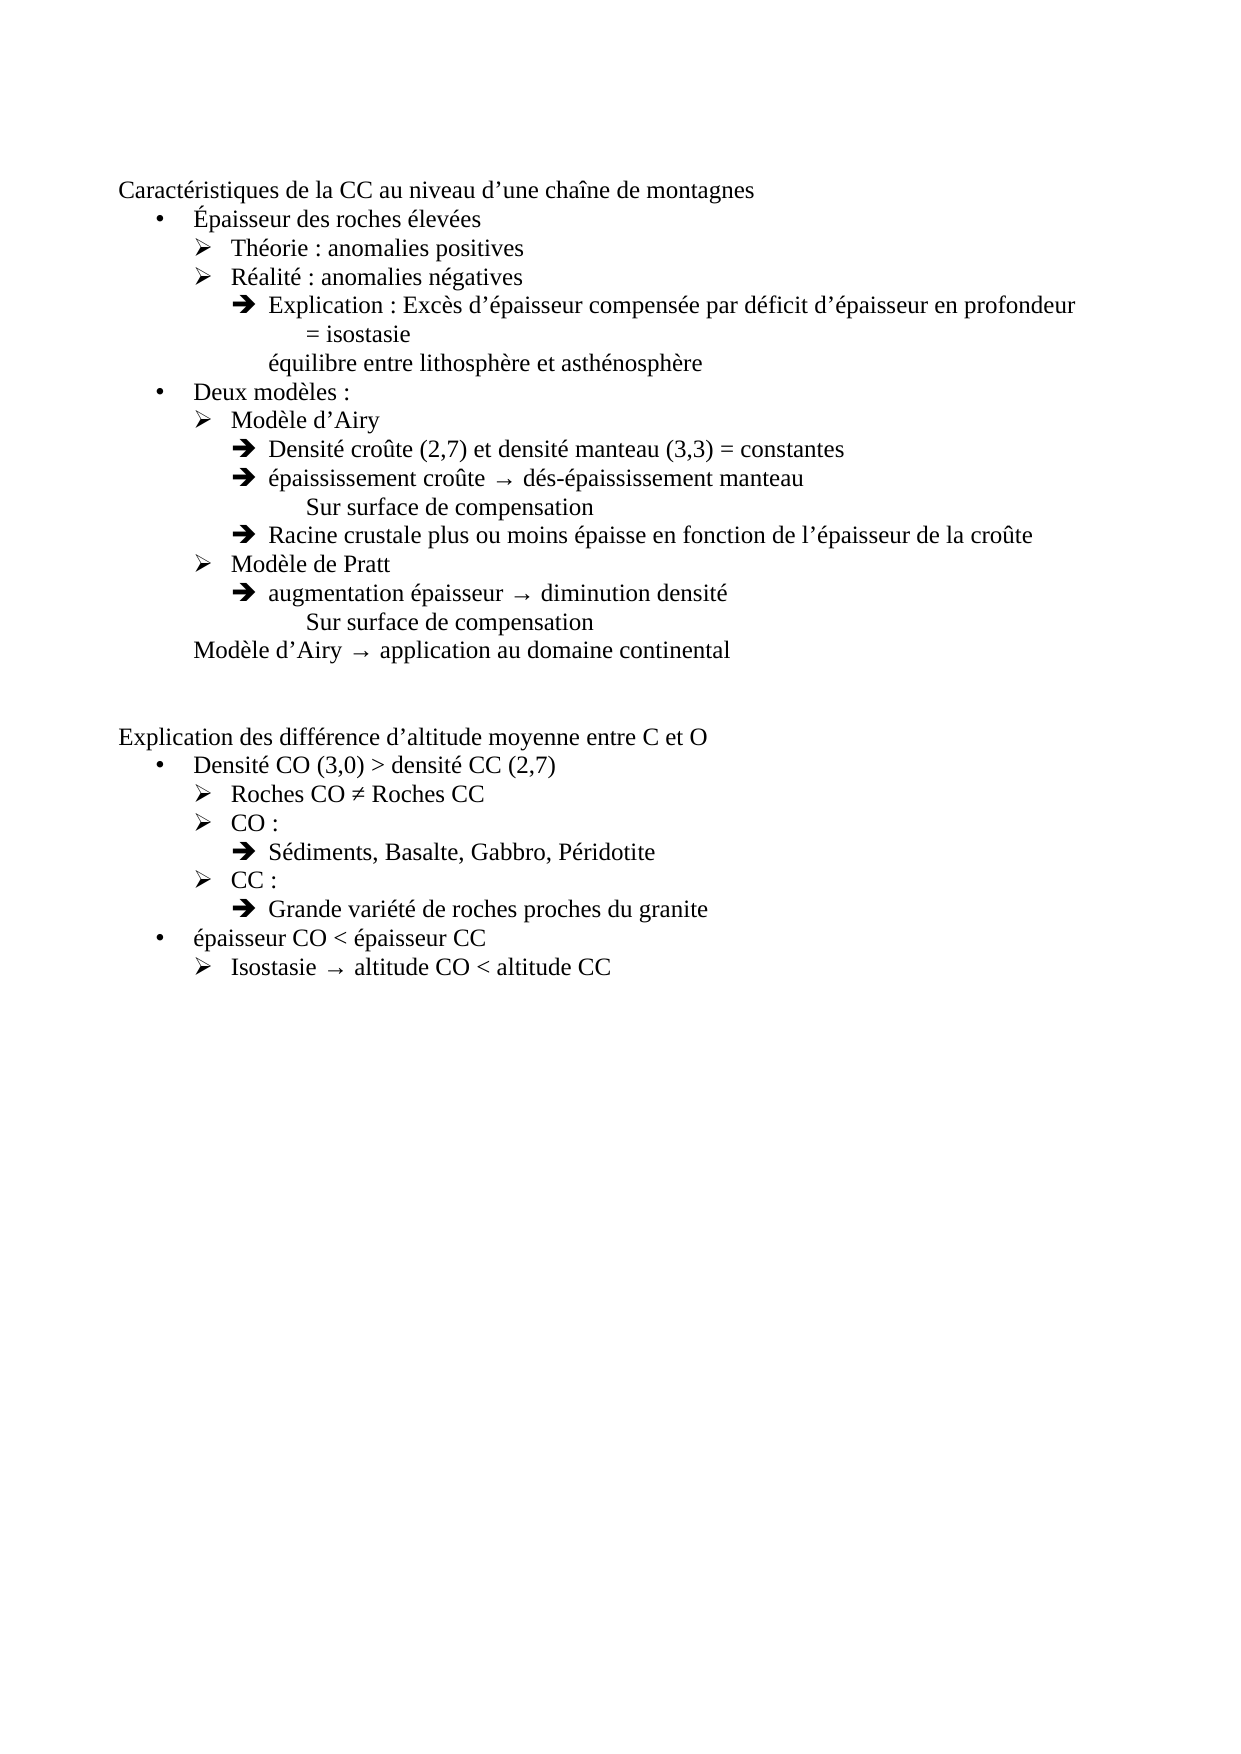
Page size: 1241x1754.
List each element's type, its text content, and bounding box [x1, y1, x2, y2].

list Grande variété de roches proches du granite [231, 894, 1122, 923]
list Roches CO ≠ Roches CC [193, 779, 1122, 808]
list = isostasie [268, 319, 1122, 348]
list épaississement croûte → dés-épaississement manteau [231, 463, 1122, 492]
list Modèle d’Airy → application au domaine continental [156, 636, 1122, 664]
text Caractéristiques de la CC au niveau d’une chaîne de montagnes [118, 176, 1122, 204]
list Isostasie → altitude CO < altitude CC [193, 952, 1122, 981]
text Explication des différence d’altitude moyenne entre C et O [118, 722, 1122, 751]
list Deux modèles : [156, 377, 1122, 406]
list Densité CO (3,0) > densité CC (2,7) [156, 751, 1122, 779]
list Sur surface de compensation [268, 492, 1122, 521]
list Sur surface de compensation [268, 607, 1122, 636]
list épaisseur CO < épaisseur CC [156, 923, 1122, 952]
list CC : [193, 866, 1122, 894]
list Réalité : anomalies négatives [193, 262, 1122, 291]
list Explication : Excès d’épaisseur compensée par déficit d’épaisseur en profondeur [231, 291, 1122, 319]
list Épaisseur des roches élevées [156, 204, 1122, 233]
list Théorie : anomalies positives [193, 233, 1122, 262]
list CO : [193, 808, 1122, 837]
list Sédiments, Basalte, Gabbro, Péridotite [231, 837, 1122, 866]
list Densité croûte (2,7) et densité manteau (3,3) = constantes [231, 434, 1122, 463]
list équilibre entre lithosphère et asthénosphère [231, 348, 1122, 377]
list Modèle de Pratt [193, 549, 1122, 578]
list augmentation épaisseur → diminution densité [231, 578, 1122, 607]
list Racine crustale plus ou moins épaisse en fonction de l’épaisseur de la croûte [231, 521, 1122, 549]
list Modèle d’Airy [193, 406, 1122, 434]
